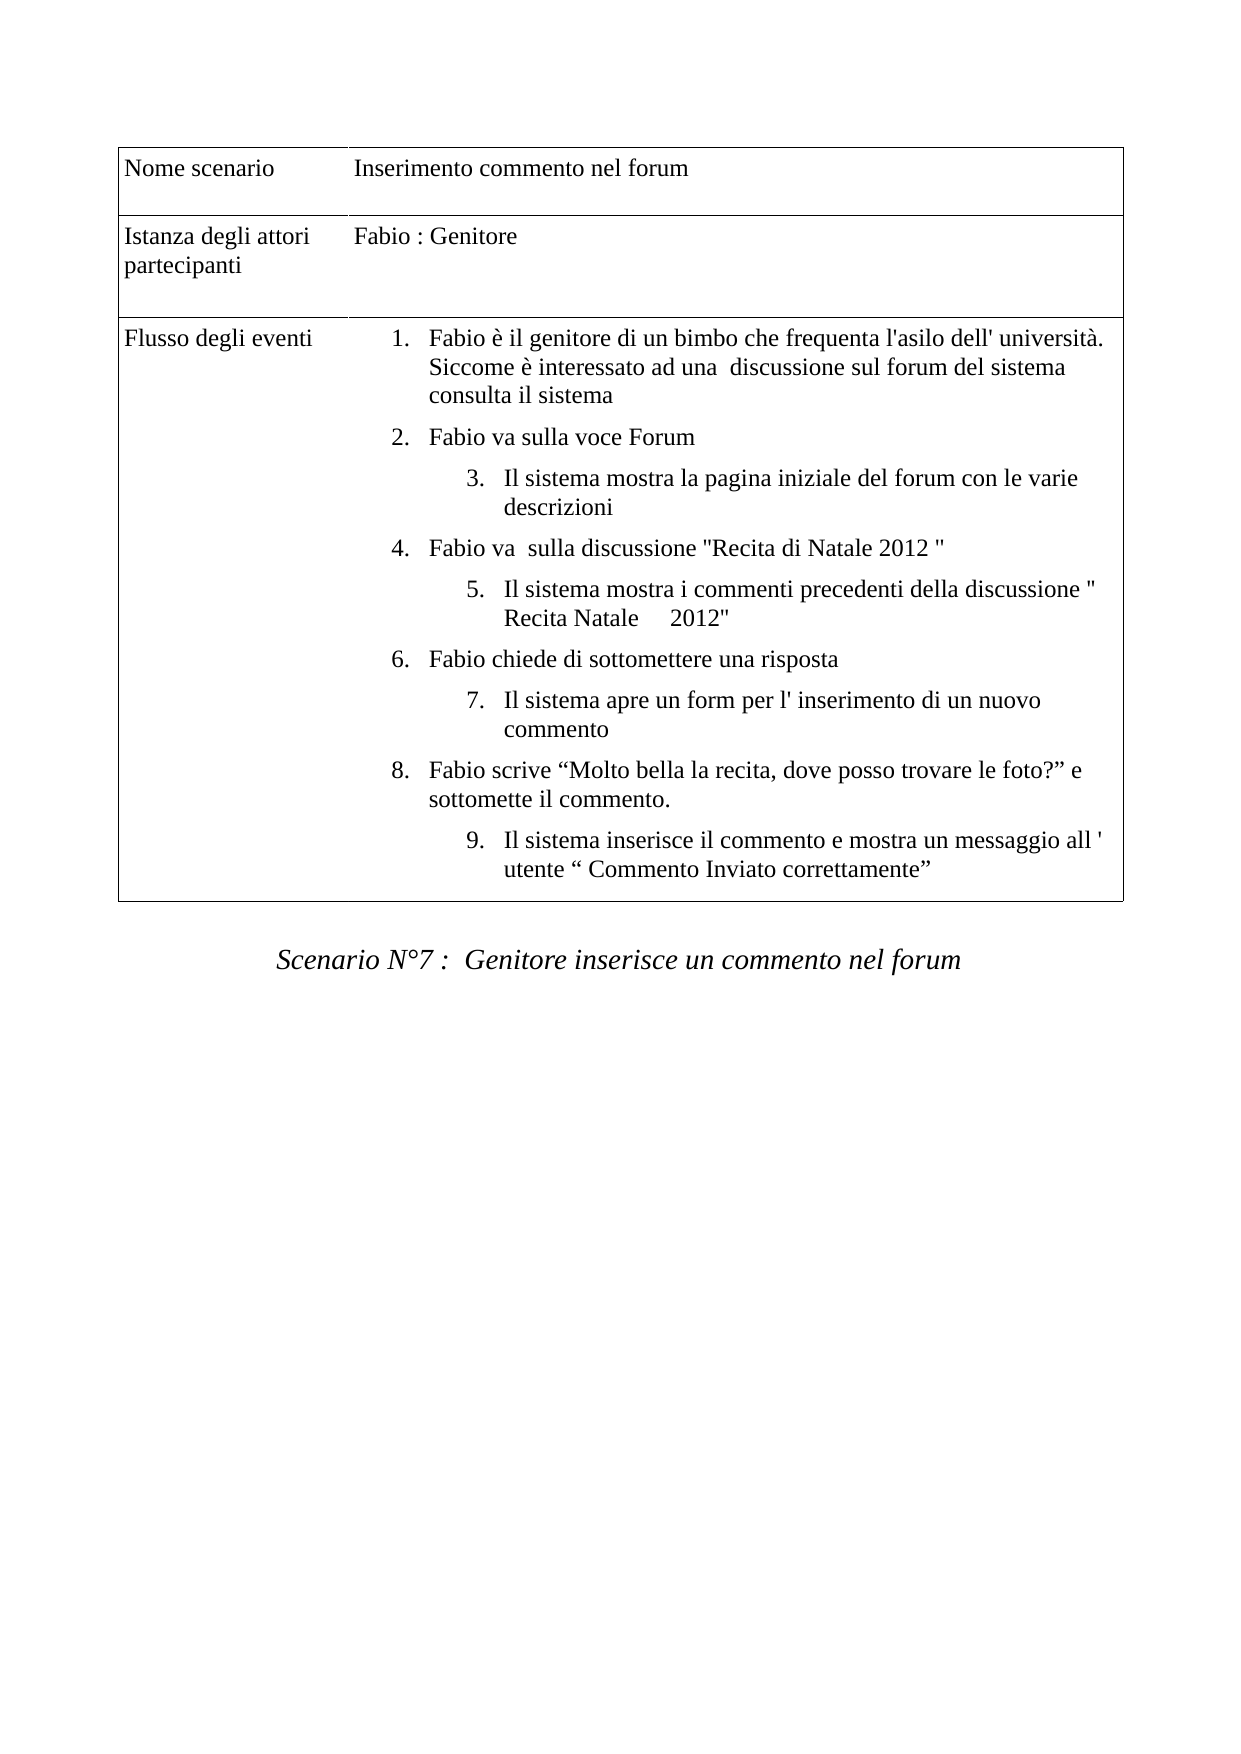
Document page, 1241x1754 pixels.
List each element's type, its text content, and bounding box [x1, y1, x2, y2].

table_cell Fabio : Genitore [349, 216, 1123, 317]
table_cell Istanza degli attori partecipanti [119, 216, 348, 317]
table_header Nome scenario [119, 148, 348, 215]
text Scenario N°7 : Genitore inserisce un commento nel forum [118, 942, 1122, 976]
table_cell Fabio è il genitore di un bimbo che frequenta l'asilo dell' università. Siccome è interessato ad una discussione sul forum del sistema consulta il sistema Fabio va sulla voce Forum Il sistema mostra la pagina iniziale del forum con le varie descrizioni Fabio va sulla discussione ''Recita di Natale 2012 '' Il sistema mostra i commenti precedenti della discussione '' Recita Natale 2012'' Fabio chiede di sottomettere una risposta Il sistema apre un form per l' inserimento di un nuovo commento Fabio scrive “Molto bella la recita, dove posso trovare le foto?” e sottomette il commento. Il sistema inserisce il commento e mostra un messaggio all ' utente “ Commento Inviato correttamente” [349, 318, 1123, 901]
table_header Inserimento commento nel forum [349, 148, 1123, 215]
table_cell Flusso degli eventi [119, 318, 348, 901]
